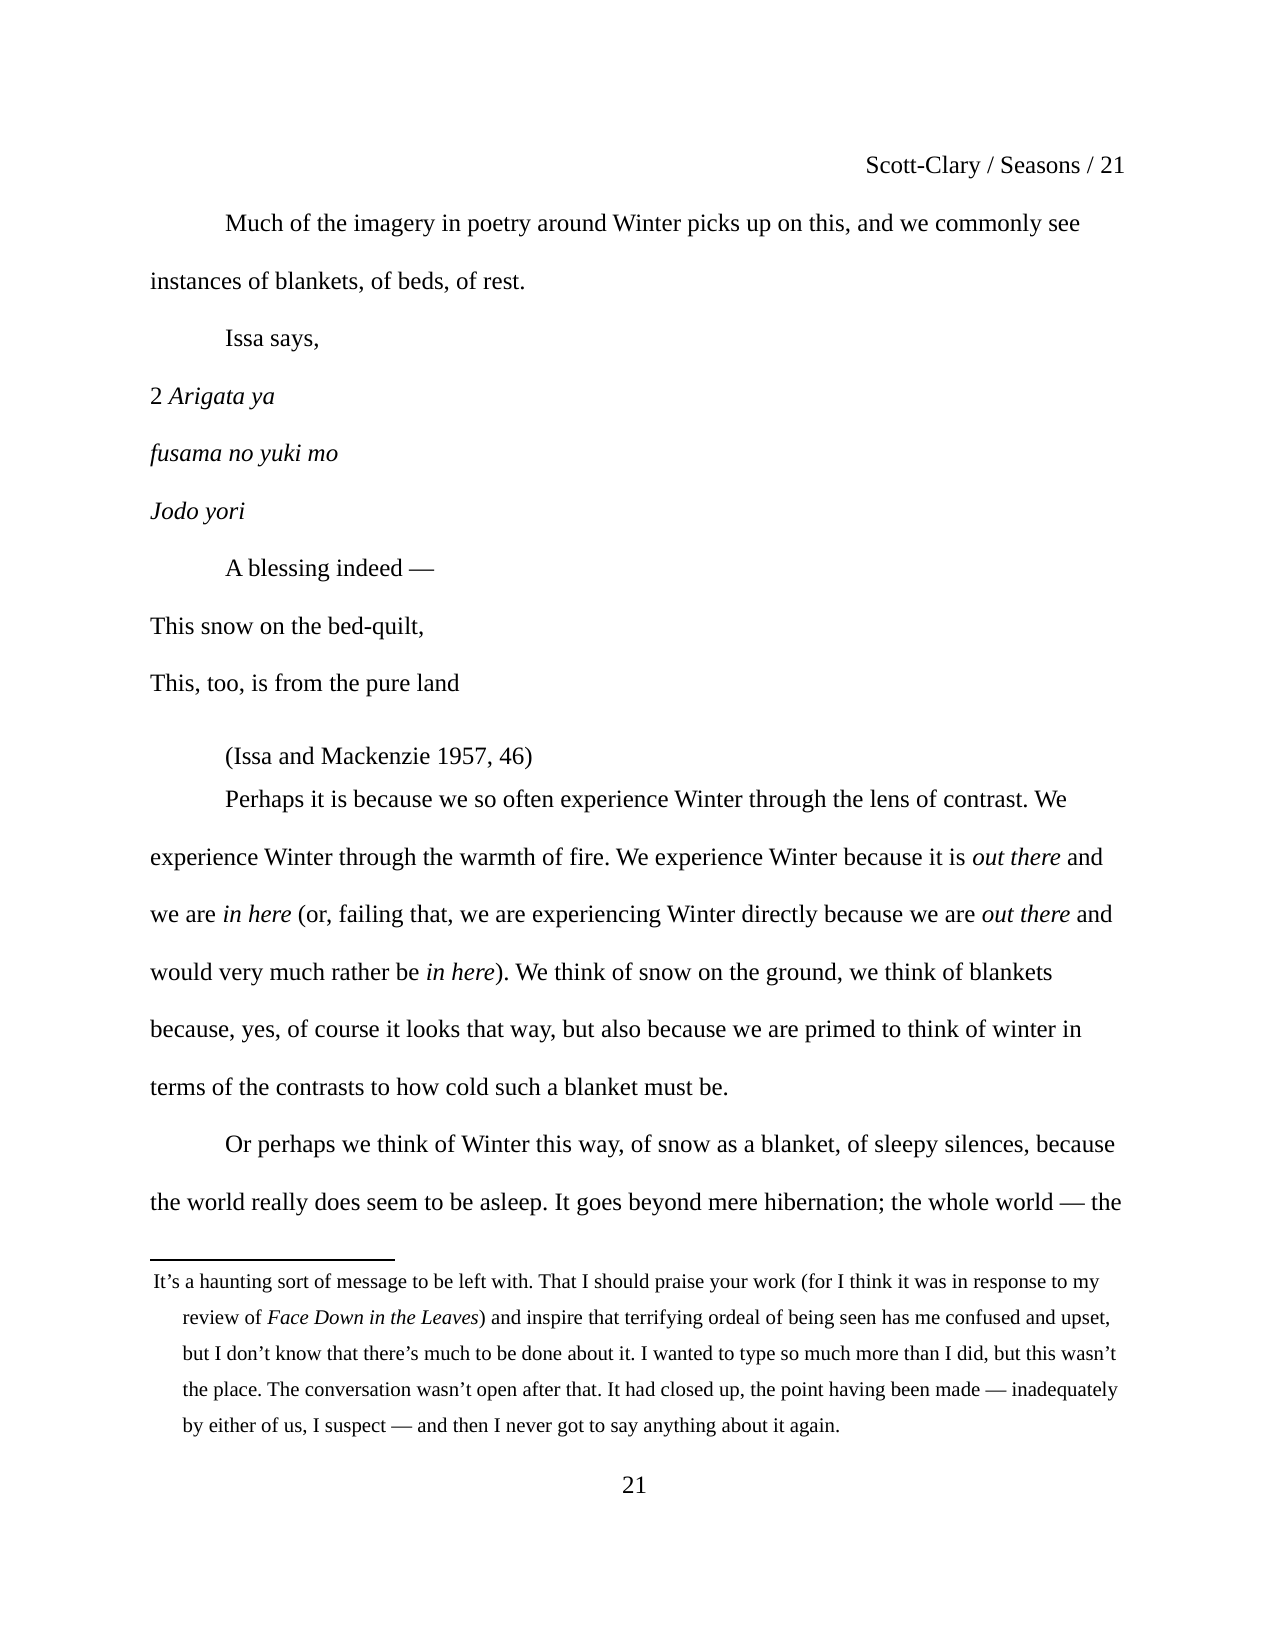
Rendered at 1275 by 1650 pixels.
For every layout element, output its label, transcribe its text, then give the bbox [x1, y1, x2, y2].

text A blessing indeed — This snow on the bed-quilt, This, too, is from the pure land [150, 553, 1125, 697]
text (Issa and Mackenzie 1957, 46) [225, 741, 1125, 769]
text Perhaps it is because we so often experience Winter through the lens of contrast. We experience Winter through the warmth of fire. We experience Winter because it is out there and we are in here (or, failing that, we are experiencing Winter directly because we are out there and would very much rather be in here). We think of snow on the ground, we think of blankets because, yes, of course it looks that way, but also because we are primed to think of winter in terms of the contrasts to how cold such a blanket must be. [150, 784, 1125, 1101]
text 2 Arigata ya fusama no yuki mo Jodo yori [150, 381, 1125, 524]
text Much of the imagery in poetry around Winter picks up on this, and we commonly see instances of blankets, of beds, of rest. [150, 208, 1125, 294]
text It’s a haunting sort of message to be left with. That I should praise your work (for I think it was in response to my review of Face Down in the Leaves) and inspire that terrifying ordeal of being seen has me confused and upset, but I don’t know that there’s much to be done about it. I wanted to type so much more than I did, but this wasn’t the place. The conversation wasn’t open after that. It had closed up, the point having been made — inadequately by either of us, I suspect — and then I never got to say anything about it again. [150, 1266, 1125, 1440]
text Or perhaps we think of Winter this way, of snow as a blanket, of sleepy silences, because the world really does seem to be asleep. It goes beyond mere hibernation; the whole world — the [150, 1129, 1125, 1216]
text Issa says, [150, 323, 1125, 352]
